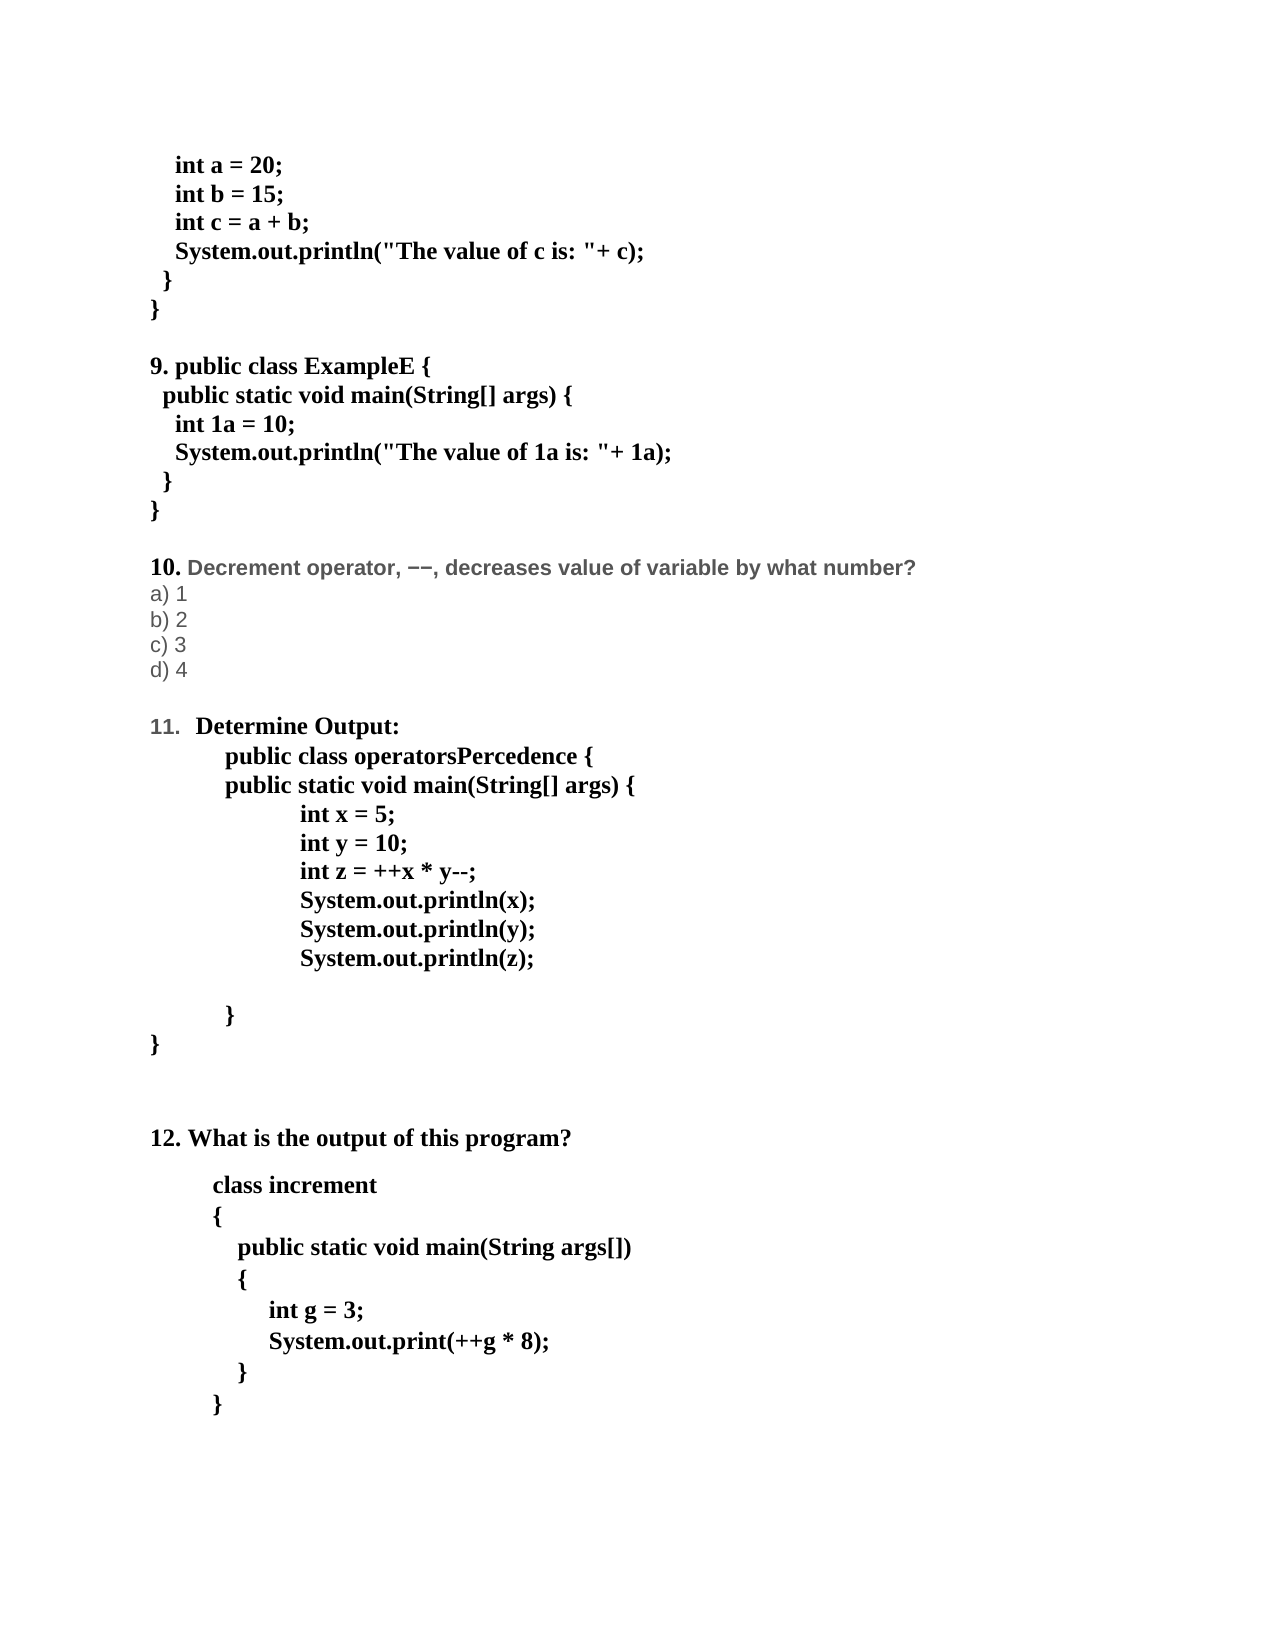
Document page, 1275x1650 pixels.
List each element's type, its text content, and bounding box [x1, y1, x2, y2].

text } [150, 495, 1125, 524]
text System.out.print(++g * 8); [187, 1324, 1125, 1355]
text } [187, 1386, 1125, 1417]
text System.out.println("The value of 1a is: "+ 1a); [150, 437, 1125, 466]
text int g = 3; [187, 1292, 1125, 1324]
text 10. Decrement operator, −−, decreases value of variable by what number? a) 1 b) 2 c) 3 d) 4 [150, 552, 1125, 682]
text 12. What is the output of this program? [150, 1114, 1125, 1152]
text public static void main(String args[]) [187, 1230, 1125, 1261]
text { [187, 1199, 1125, 1230]
text public class operatorsPercedence { [150, 741, 1125, 770]
text public static void main(String[] args) { [150, 770, 1125, 799]
text System.out.println(y); [150, 914, 1125, 943]
text int c = a + b; [150, 207, 1125, 236]
text class increment [187, 1167, 1125, 1199]
text } [150, 1029, 1125, 1058]
text System.out.println(z); [150, 943, 1125, 971]
text int y = 10; [150, 828, 1125, 856]
text } [150, 466, 1125, 495]
text } [150, 265, 1125, 294]
text } [187, 1355, 1125, 1386]
text 11. Determine Output: [150, 707, 1125, 741]
text int 1a = 10; [150, 409, 1125, 437]
text } [150, 1000, 1125, 1029]
text } [150, 294, 1125, 322]
text System.out.println(x); [150, 885, 1125, 914]
text int z = ++x * y--; [150, 856, 1125, 885]
text int a = 20; [150, 150, 1125, 179]
text System.out.println("The value of c is: "+ c); [150, 236, 1125, 265]
text int x = 5; [150, 799, 1125, 828]
text { [187, 1261, 1125, 1292]
text 9. public class ExampleE { [150, 351, 1125, 380]
text int b = 15; [150, 179, 1125, 207]
text public static void main(String[] args) { [150, 380, 1125, 409]
